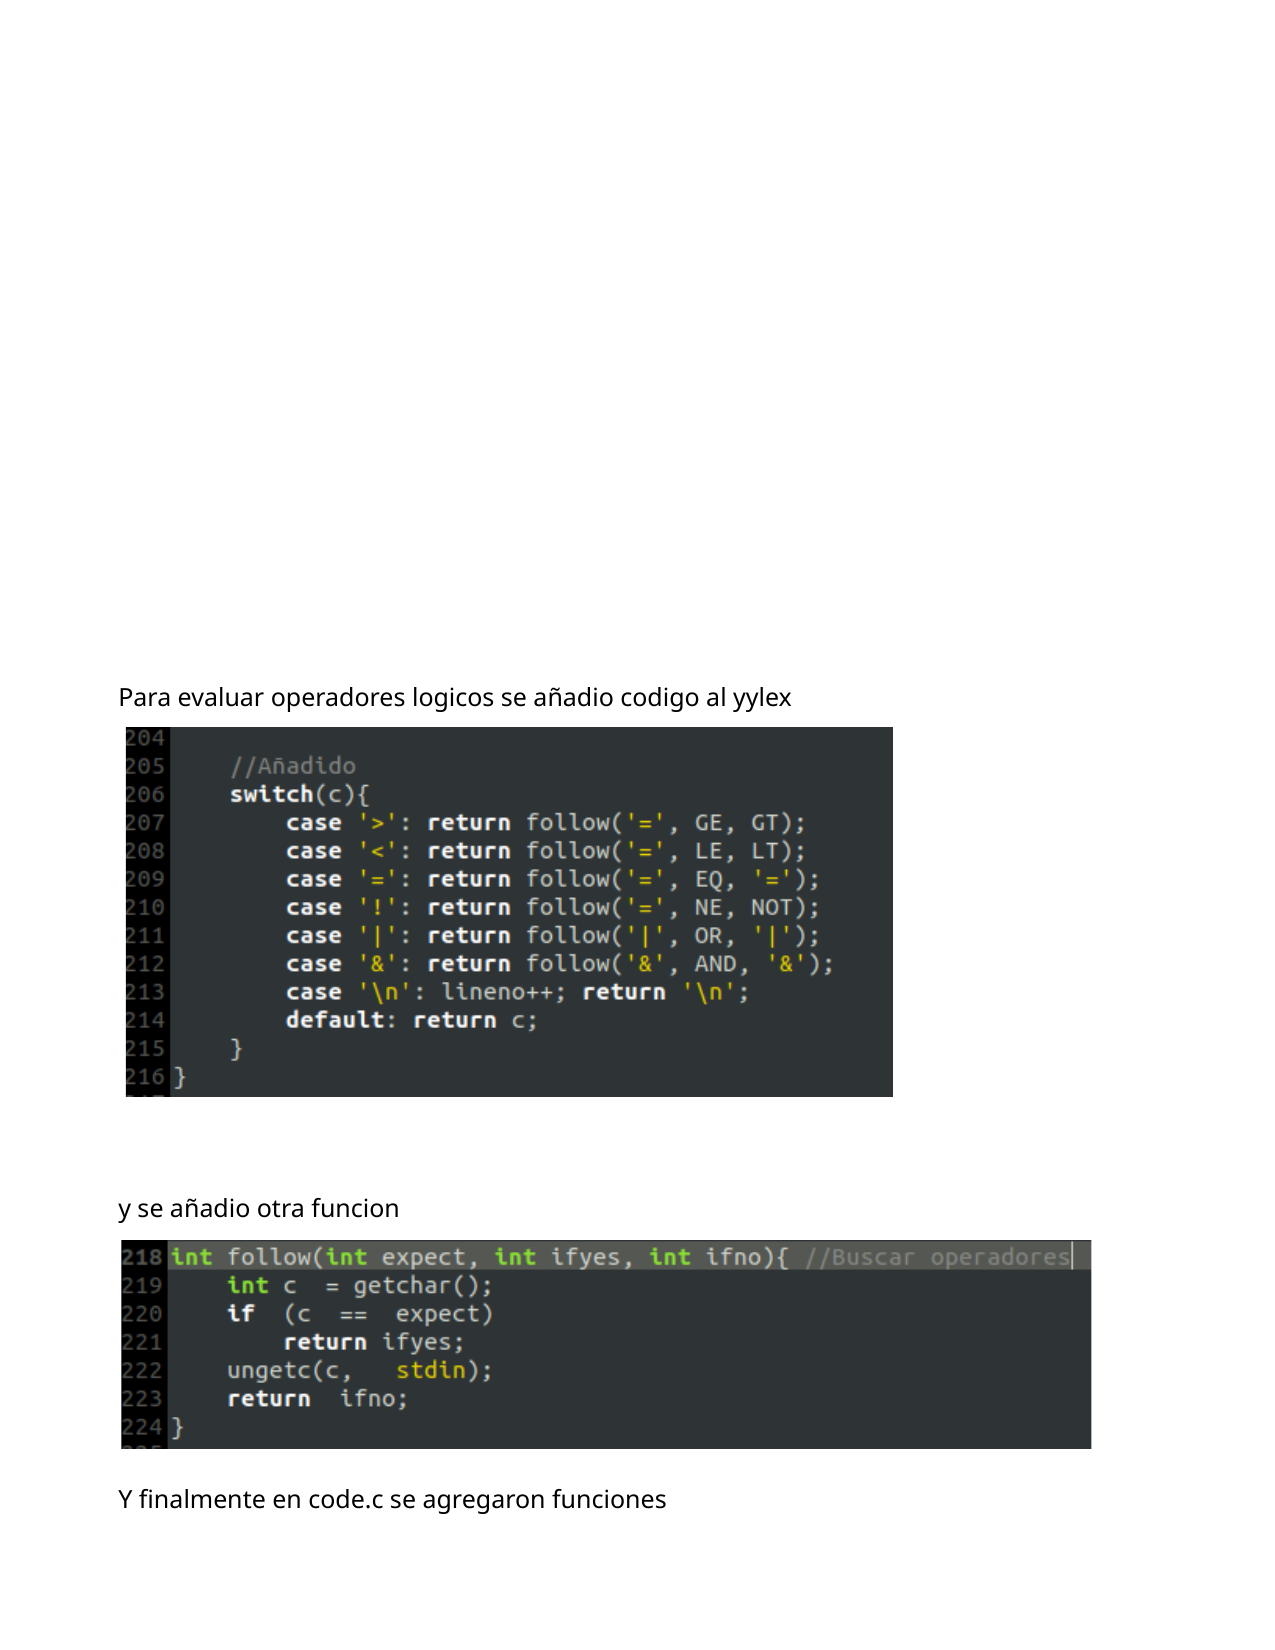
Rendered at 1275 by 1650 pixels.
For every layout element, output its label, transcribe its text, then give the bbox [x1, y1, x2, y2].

text Y finalmente en code.c se agregaron funciones [118, 1482, 1157, 1516]
picture [125, 727, 893, 1097]
text Para evaluar operadores logicos se añadio codigo al yylex [118, 680, 1157, 714]
text y se añadio otra funcion [118, 1191, 1157, 1225]
picture [121, 1240, 1092, 1449]
